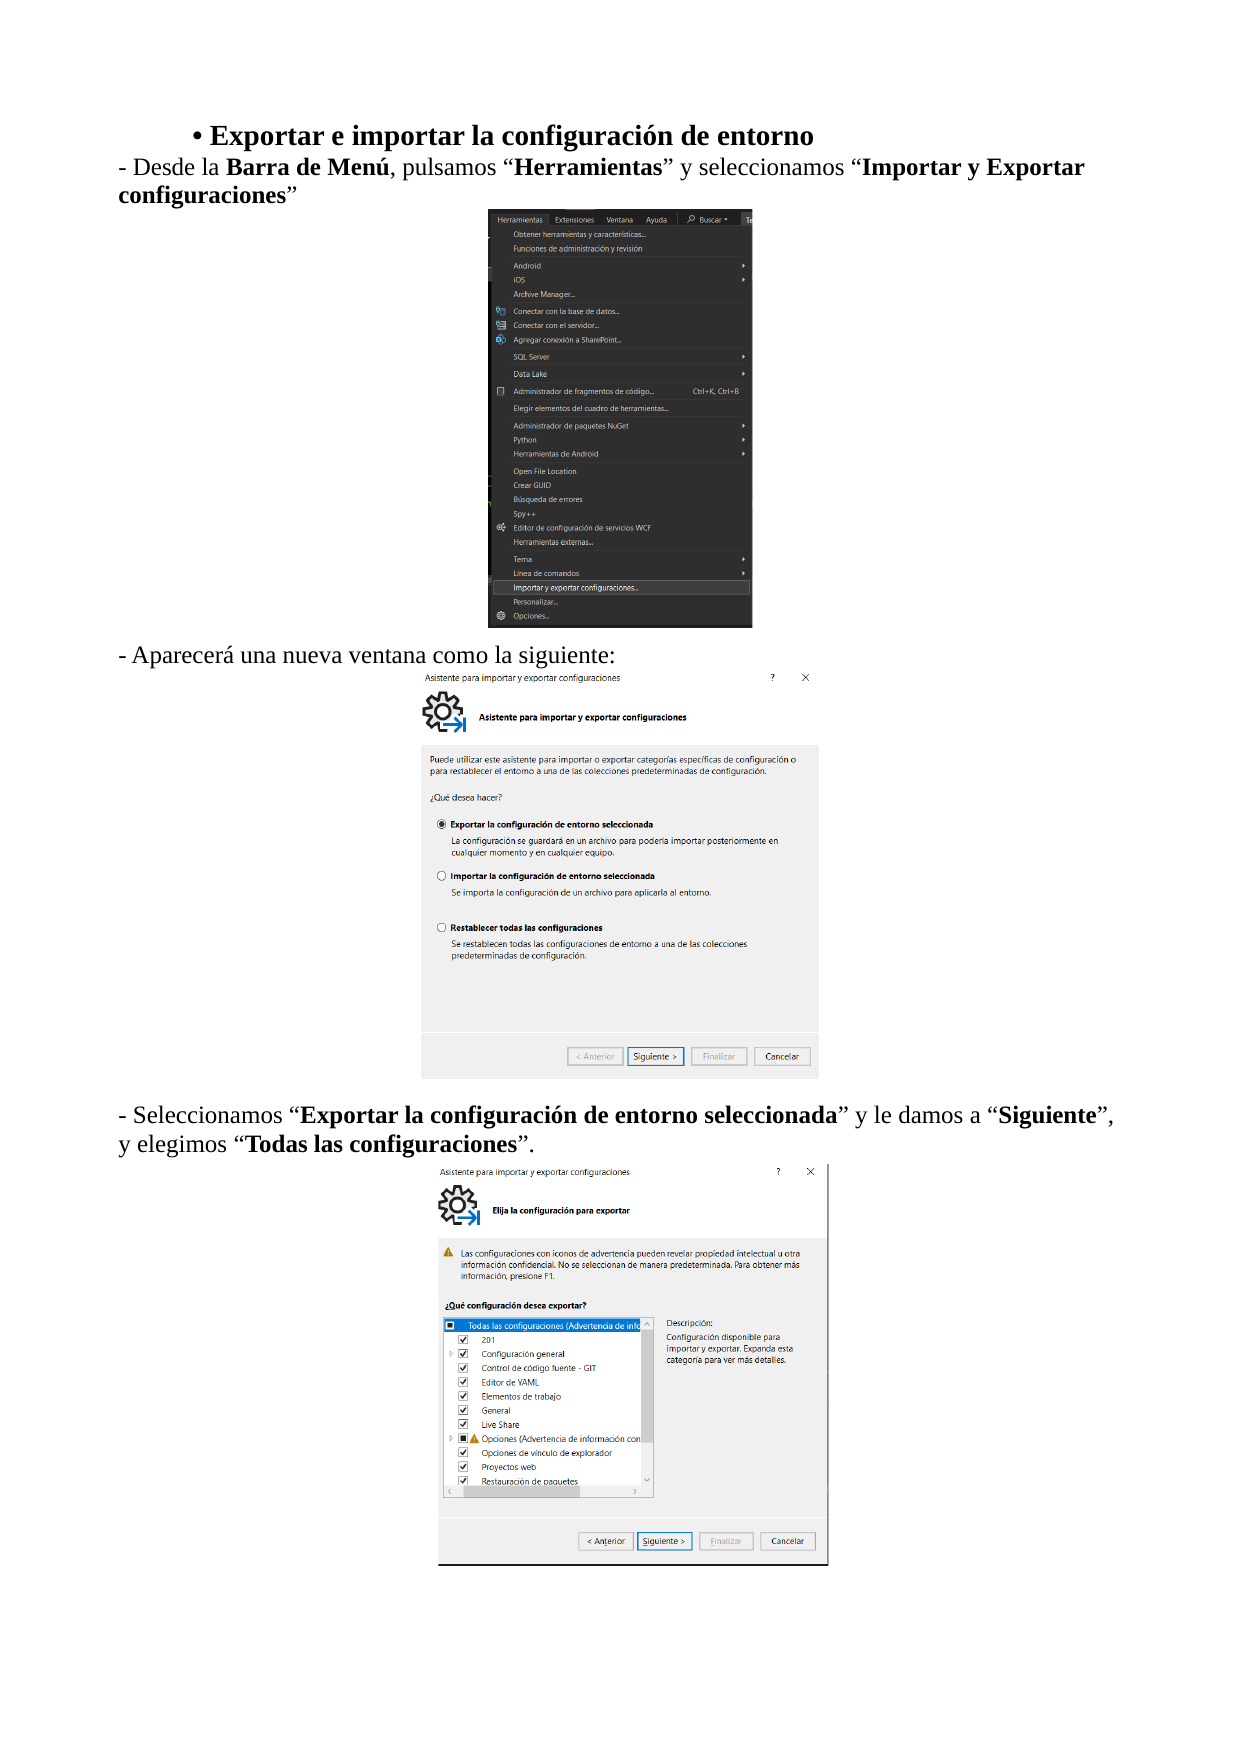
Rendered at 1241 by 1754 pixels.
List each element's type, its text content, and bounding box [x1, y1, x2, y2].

text • Exportar e importar la configuración de entorno [118, 118, 1122, 152]
picture [438, 1164, 829, 1566]
text - Desde la Barra de Menú, pulsamos “Herramientas” y seleccionamos “Importar y Exportar configuraciones” [118, 152, 1122, 209]
picture [488, 209, 753, 628]
text - Aparecerá una nueva ventana como la siguiente: [118, 640, 1122, 669]
text - Seleccionamos “Exportar la configuración de entorno seleccionada” y le damos a “Siguiente”, y elegimos “Todas las configuraciones”. [118, 1100, 1122, 1158]
picture [421, 669, 819, 1079]
